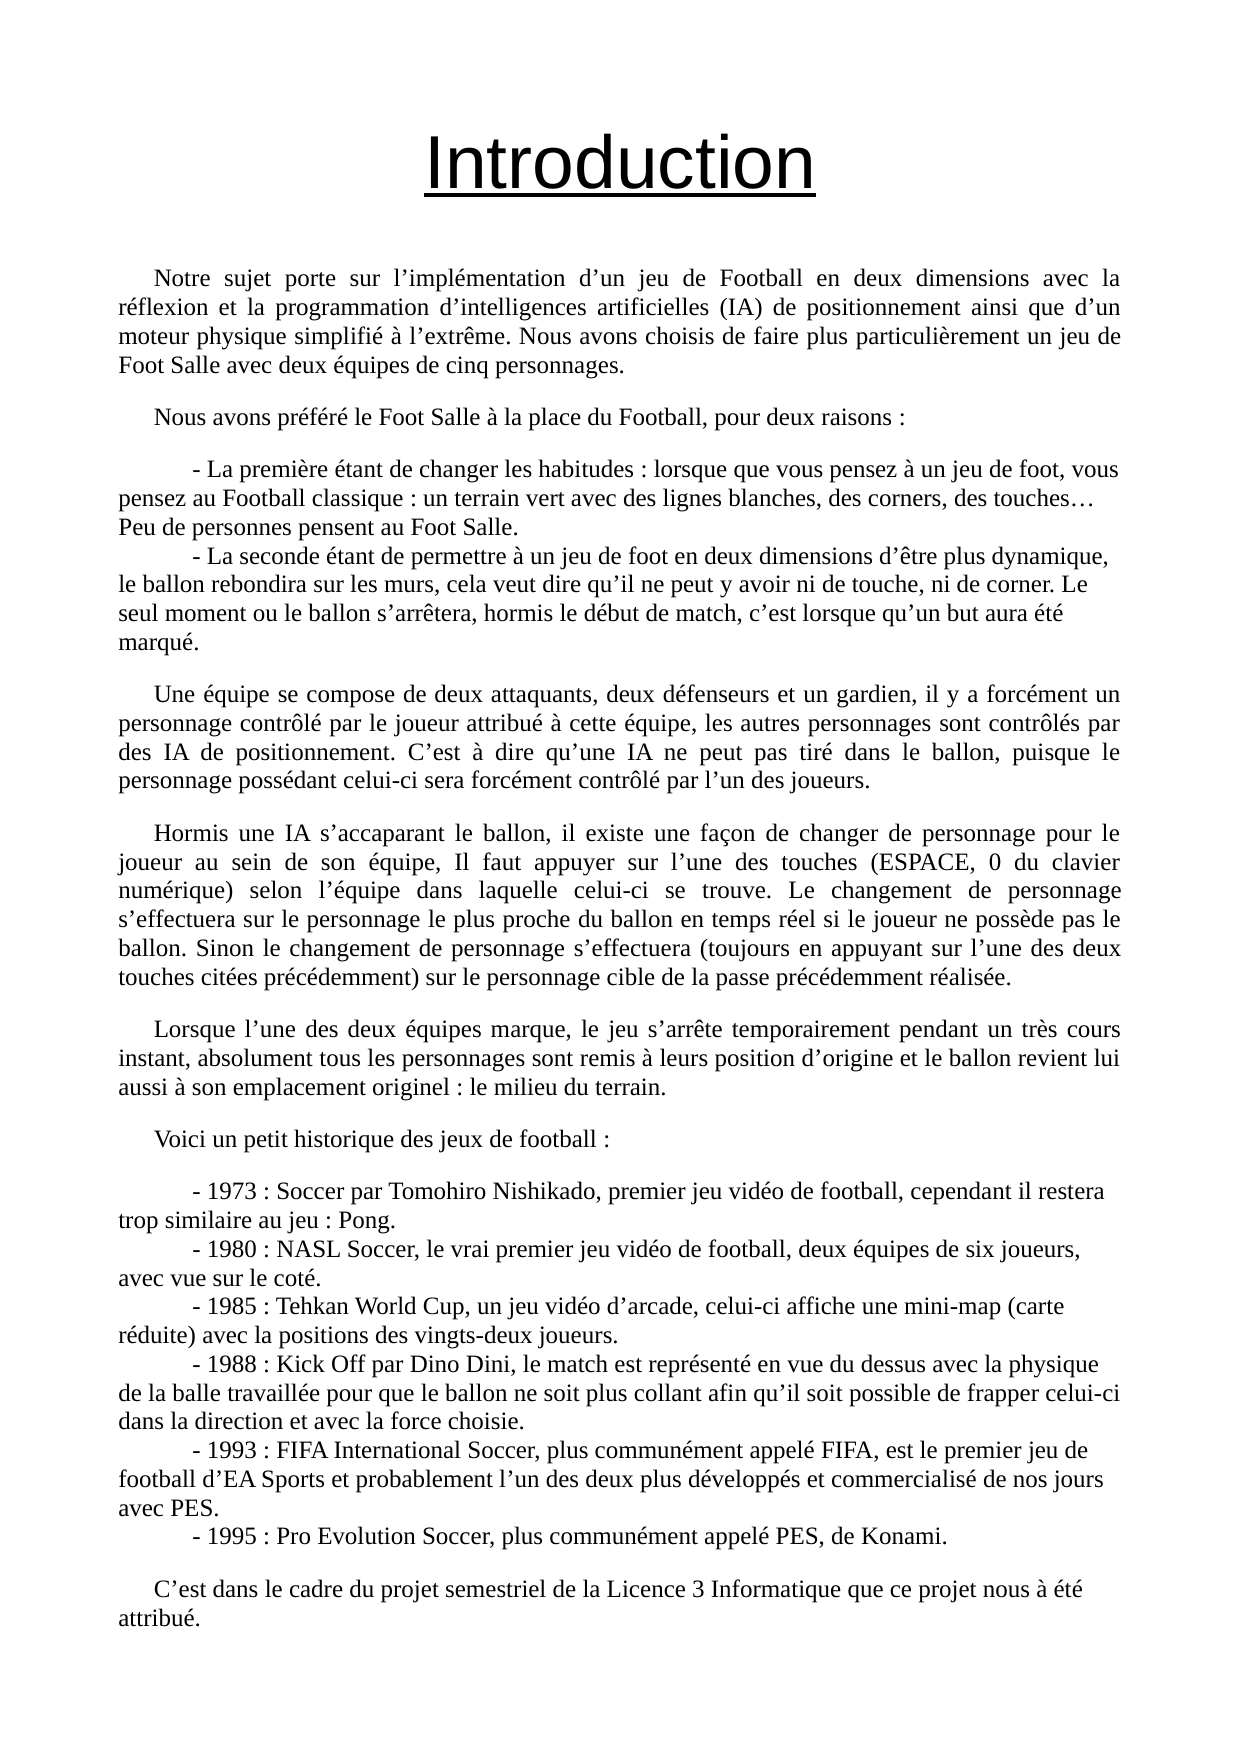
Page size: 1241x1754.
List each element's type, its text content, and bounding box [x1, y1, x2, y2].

text - 1973 : Soccer par Tomohiro Nishikado, premier jeu vidéo de football, cependant il restera trop similaire au jeu : Pong. - 1980 : NASL Soccer, le vrai premier jeu vidéo de football, deux équipes de six joueurs, avec vue sur le coté. - 1985 : Tehkan World Cup, un jeu vidéo d’arcade, celui-ci affiche une mini-map (carte réduite) avec la positions des vingts-deux joueurs. - 1988 : Kick Off par Dino Dini, le match est représenté en vue du dessus avec la physique de la balle travaillée pour que le ballon ne soit plus collant afin qu’il soit possible de frapper celui-ci dans la direction et avec la force choisie. - 1993 : FIFA International Soccer, plus communément appelé FIFA, est le premier jeu de football d’EA Sports et probablement l’un des deux plus développés et commercialisé de nos jours avec PES. - 1995 : Pro Evolution Soccer, plus communément appelé PES, de Konami. [118, 1176, 1122, 1550]
text Voici un petit historique des jeux de football : [118, 1124, 1122, 1153]
text Nous avons préféré le Foot Salle à la place du Football, pour deux raisons : [118, 402, 1122, 431]
subtitle Introduction [118, 118, 1122, 204]
text Notre sujet porte sur l’implémentation d’un jeu de Football en deux dimensions avec la réflexion et la programmation d’intelligences artificielles (IA) de positionnement ainsi que d’un moteur physique simplifié à l’extrême. Nous avons choisis de faire plus particulièrement un jeu de Foot Salle avec deux équipes de cinq personnages. [118, 263, 1122, 378]
text Hormis une IA s’accaparant le ballon, il existe une façon de changer de personnage pour le joueur au sein de son équipe, Il faut appuyer sur l’une des touches (ESPACE, 0 du clavier numérique) selon l’équipe dans laquelle celui-ci se trouve. Le changement de personnage s’effectuera sur le personnage le plus proche du ballon en temps réel si le joueur ne possède pas le ballon. Sinon le changement de personnage s’effectuera (toujours en appuyant sur l’une des deux touches citées précédemment) sur le personnage cible de la passe précédemment réalisée. [118, 818, 1122, 991]
text Une équipe se compose de deux attaquants, deux défenseurs et un gardien, il y a forcément un personnage contrôlé par le joueur attribué à cette équipe, les autres personnages sont contrôlés par des IA de positionnement. C’est à dire qu’une IA ne peut pas tiré dans le ballon, puisque le personnage possédant celui-ci sera forcément contrôlé par l’un des joueurs. [118, 679, 1122, 794]
text - La première étant de changer les habitudes : lorsque que vous pensez à un jeu de foot, vous pensez au Football classique : un terrain vert avec des lignes blanches, des corners, des touches… Peu de personnes pensent au Foot Salle. - La seconde étant de permettre à un jeu de foot en deux dimensions d’être plus dynamique, le ballon rebondira sur les murs, cela veut dire qu’il ne peut y avoir ni de touche, ni de corner. Le seul moment ou le ballon s’arrêtera, hormis le début de match, c’est lorsque qu’un but aura été marqué. [118, 454, 1122, 656]
text C’est dans le cadre du projet semestriel de la Licence 3 Informatique que ce projet nous à été attribué. [118, 1574, 1122, 1631]
text Lorsque l’une des deux équipes marque, le jeu s’arrête temporairement pendant un très cours instant, absolument tous les personnages sont remis à leurs position d’origine et le ballon revient lui aussi à son emplacement originel : le milieu du terrain. [118, 1014, 1122, 1100]
